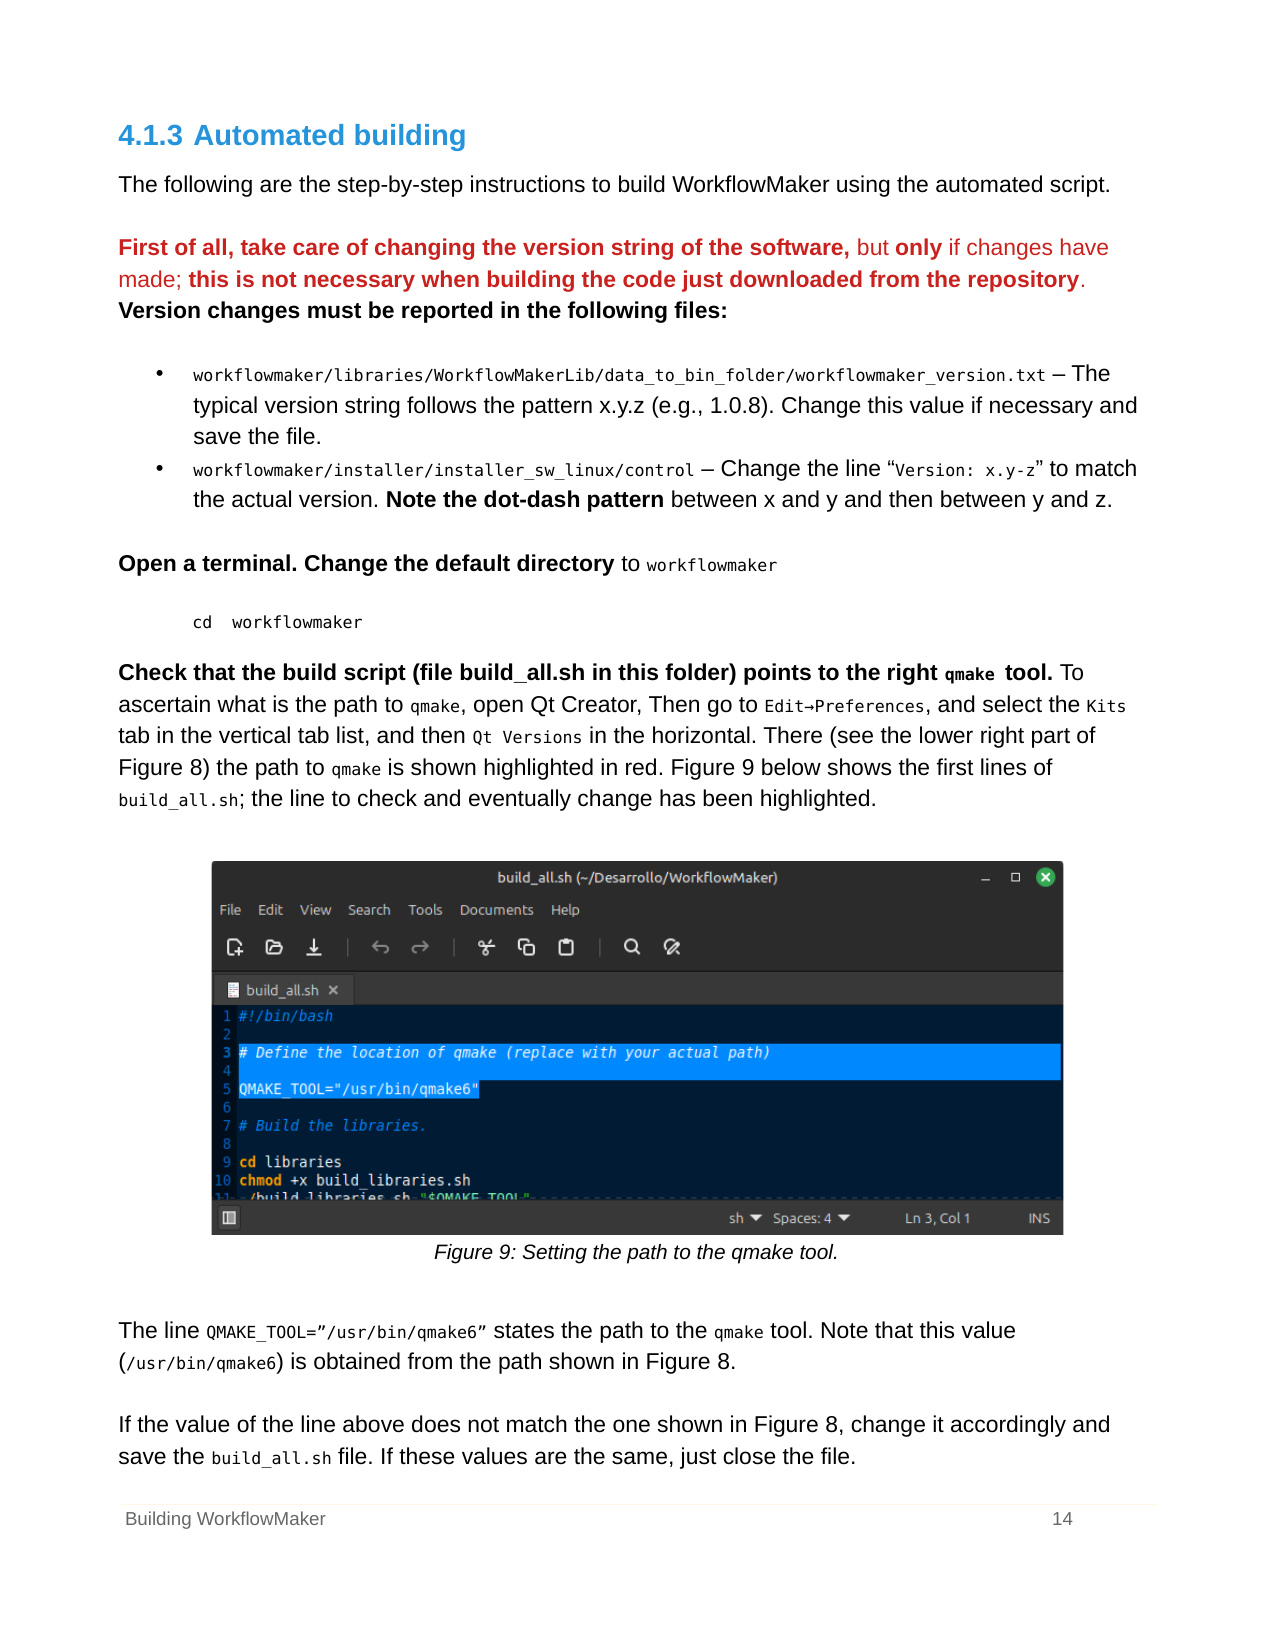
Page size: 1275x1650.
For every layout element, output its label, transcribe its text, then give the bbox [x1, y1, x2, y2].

text The line QMAKE_TOOL=”/usr/bin/qmake6” states the path to the qmake tool. Note that this value (/usr/bin/qmake6) is obtained from the path shown in Figure 8. [118, 1317, 1157, 1375]
picture [211, 861, 1064, 1235]
list workflowmaker/installer/installer_sw_linux/control – Change the line “Version: x.y-z” to match the actual version. Note the dot-dash pattern between x and y and then between y and z. [156, 455, 1157, 513]
text Check that the build script (file build_all.sh in this folder) points to the right qmake tool. To ascertain what is the path to qmake, open Qt Creator, Then go to Edit→Preferences, and select the Kits tab in the vertical tab list, and then Qt Versions in the horizontal. There (see the lower right part of Figure 8) the path to qmake is shown highlighted in red. Figure 9 below shows the first lines of build_all.sh; the line to check and eventually change has been highlighted. [118, 659, 1157, 812]
text cd workflowmaker [192, 613, 1157, 632]
list workflowmaker/libraries/WorkflowMakerLib/data_to_bin_folder/workflowmaker_version.txt – The typical version string follows the pattern x.y.z (e.g., 1.0.8). Change this value if necessary and save the file. [156, 360, 1157, 450]
text The following are the step-by-step instructions to build WorkflowMaker using the automated script. [118, 171, 1157, 197]
text First of all, take care of changing the version string of the software, but only if changes have made; this is not necessary when building the code just downloaded from the repository. Version changes must be reported in the following files: [118, 234, 1157, 323]
subtitle Automated building [118, 118, 1157, 152]
text If the value of the line above does not match the one shown in Figure 8, change it accordingly and save the build_all.sh file. If these values are the same, just close the file. [118, 1411, 1157, 1469]
text Open a terminal. Change the default directory to workflowmaker [118, 549, 1157, 576]
text Figure 9: Setting the path to the qmake tool. [118, 861, 1157, 1264]
